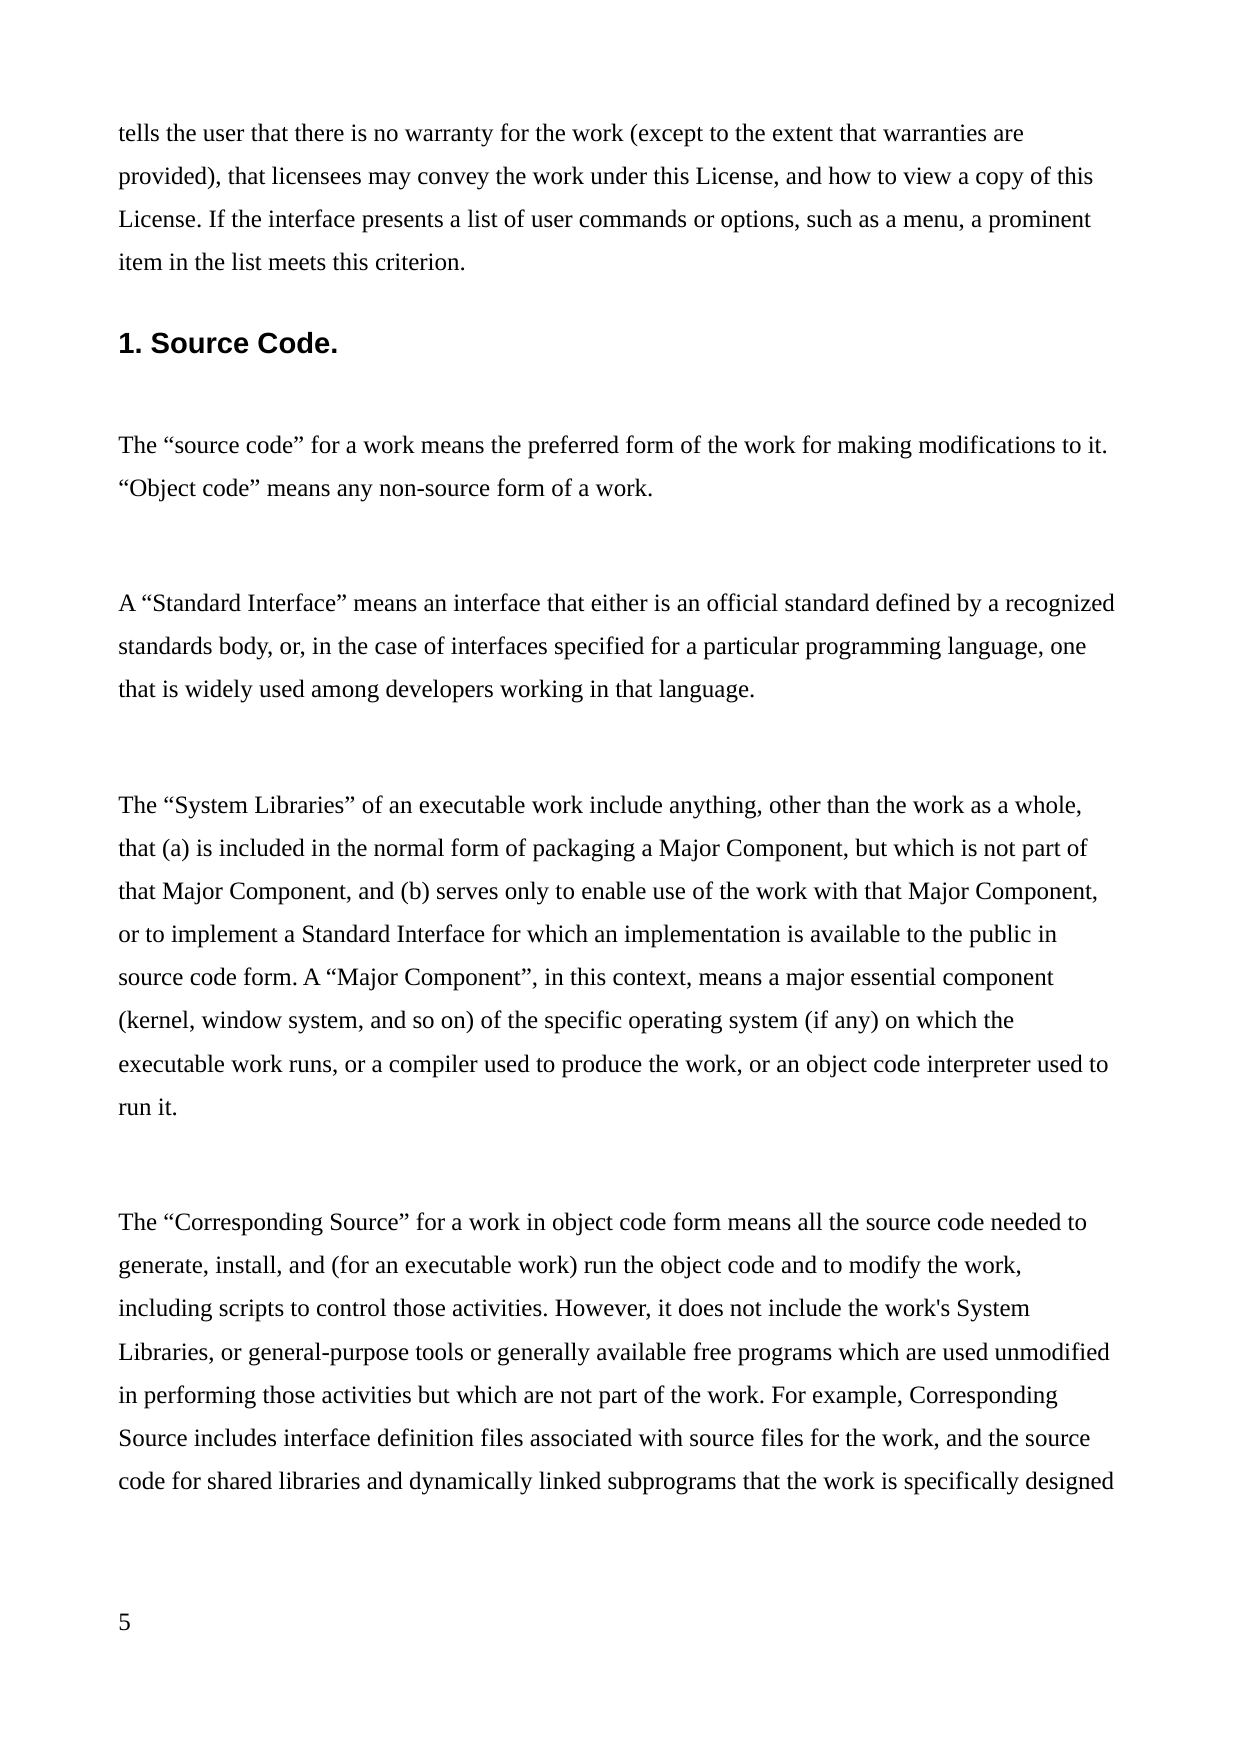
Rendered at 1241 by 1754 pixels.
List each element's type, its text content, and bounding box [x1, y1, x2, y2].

text The “System Libraries” of an executable work include anything, other than the work as a whole, that (a) is included in the normal form of packaging a Major Component, but which is not part of that Major Component, and (b) serves only to enable use of the work with that Major Component, or to implement a Standard Interface for which an implementation is available to the public in source code form. A “Major Component”, in this context, means a major essential component (kernel, window system, and so on) of the specific operating system (if any) on which the executable work runs, or a compiler used to produce the work, or an object code interpreter used to run it. [118, 790, 1122, 1121]
text A “Standard Interface” means an interface that either is an official standard defined by a recognized standards body, or, in the case of interfaces specified for a particular programming language, one that is widely used among developers working in that language. [118, 588, 1122, 703]
text tells the user that there is no warranty for the work (except to the extent that warranties are provided), that licensees may convey the work under this License, and how to view a copy of this License. If the interface presents a list of user commands or options, such as a menu, a prominent item in the list meets this criterion. [118, 118, 1122, 276]
subtitle 1. Source Code. [118, 326, 1122, 359]
text The “source code” for a work means the preferred form of the work for making modifications to it. “Object code” means any non-source form of a work. [118, 430, 1122, 502]
text The “Corresponding Source” for a work in object code form means all the source code needed to generate, install, and (for an executable work) run the object code and to modify the work, including scripts to control those activities. However, it does not include the work's System Libraries, or general-purpose tools or generally available free programs which are used unmodified in performing those activities but which are not part of the work. For example, Corresponding Source includes interface definition files associated with source files for the work, and the source code for shared libraries and dynamically linked subprograms that the work is specifically designed [118, 1207, 1122, 1495]
